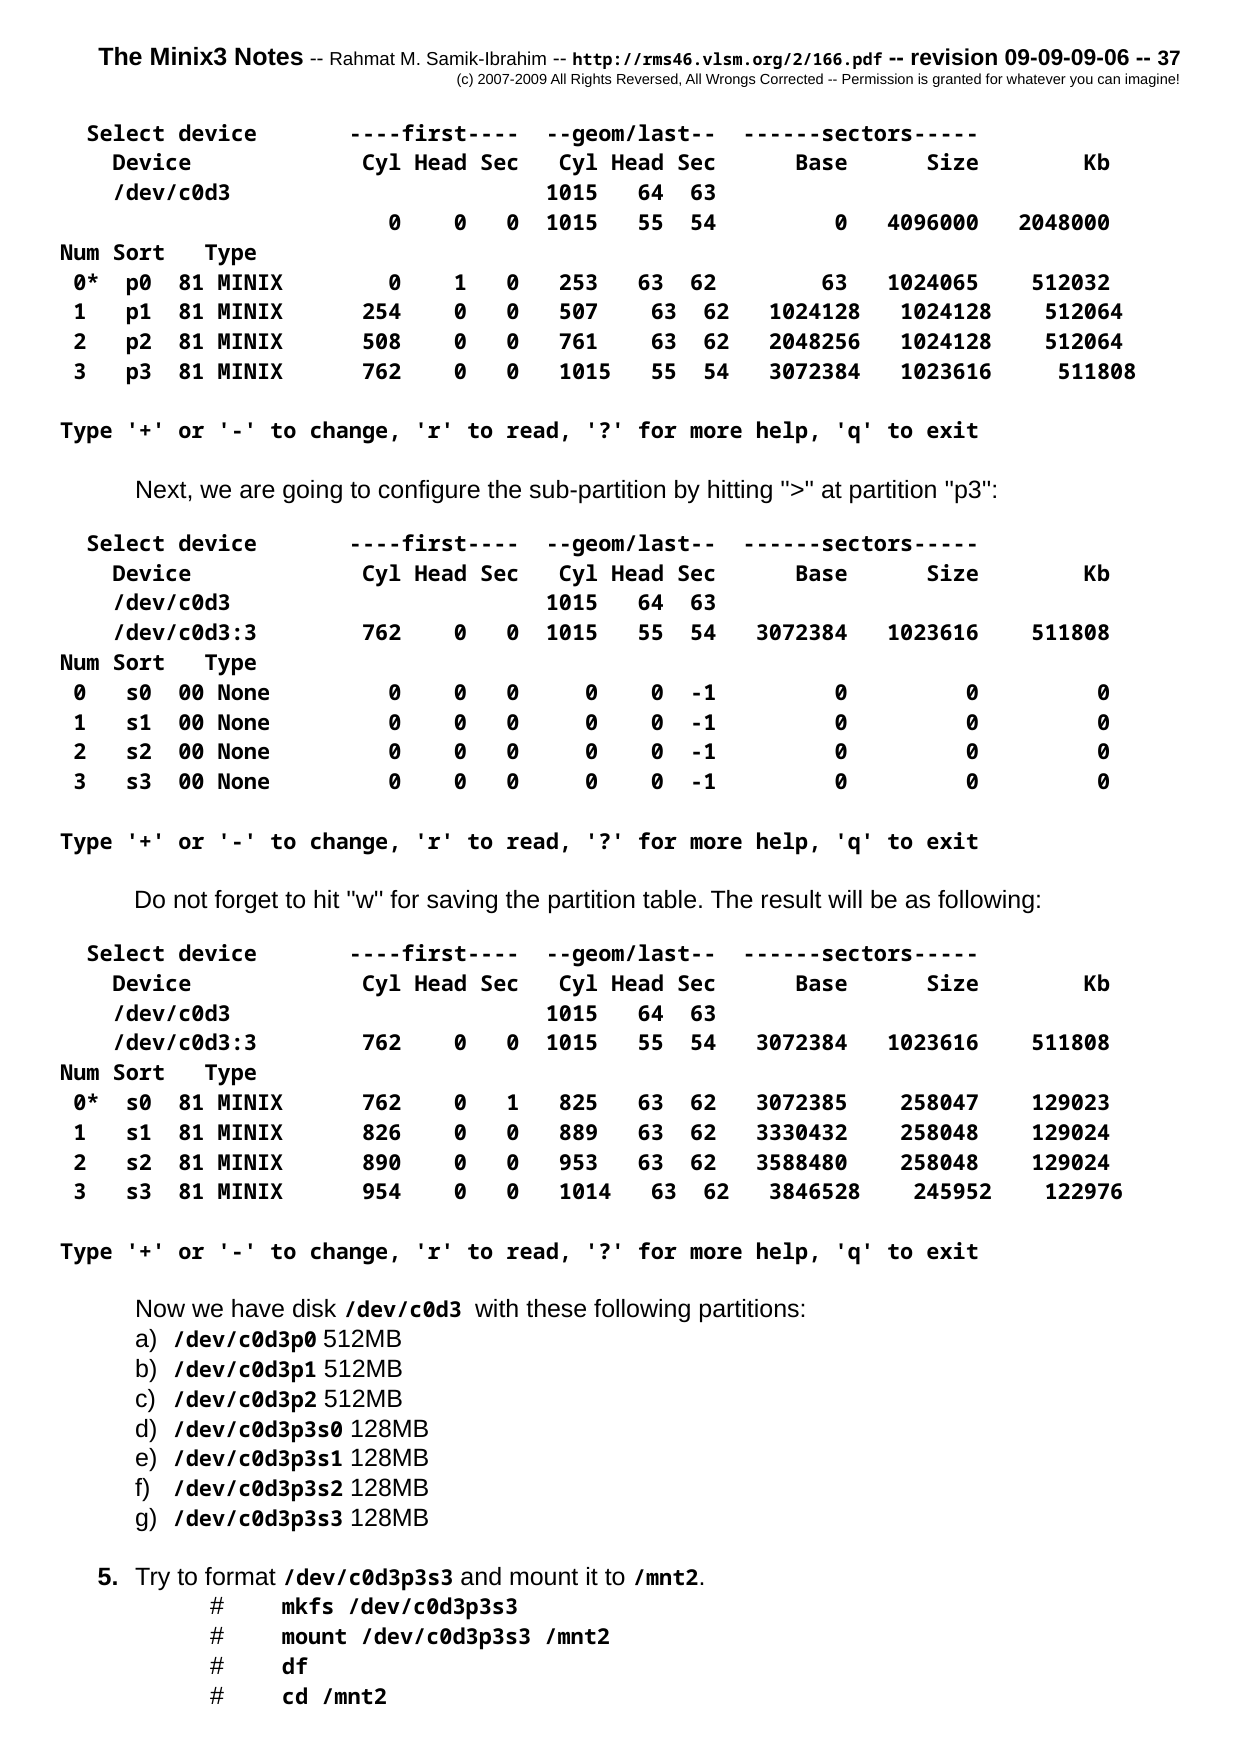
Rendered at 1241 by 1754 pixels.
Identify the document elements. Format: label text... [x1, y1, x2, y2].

list Type '+' or '-' to change, 'r' to read, '?' for more help, 'q' to exit [60, 826, 1181, 855]
list # df [172, 1651, 1181, 1681]
list 3 s3 81 MINIX 954 0 0 1014 63 62 3846528 245952 122976 [60, 1176, 1181, 1206]
list # mount /dev/c0d3p3s3 /mnt2 [172, 1621, 1181, 1651]
list Num Sort Type [60, 647, 1181, 677]
list Next, we are going to configure the sub-partition by hitting ''>'' at partition ''p3'': [97, 475, 1181, 504]
list 1 p1 81 MINIX 254 0 0 507 63 62 1024128 1024128 512064 [60, 296, 1181, 326]
list 3 s3 00 None 0 0 0 0 0 -1 0 0 0 [60, 766, 1181, 796]
list Type '+' or '-' to change, 'r' to read, '?' for more help, 'q' to exit [60, 1236, 1181, 1266]
list Num Sort Type [60, 1057, 1181, 1087]
list /dev/c0d3 1015 64 63 [60, 587, 1181, 617]
list /dev/c0d3p3s1 128MB [135, 1443, 1181, 1473]
list /dev/c0d3p3s2 128MB [135, 1473, 1181, 1503]
list Do not forget to hit ''w'' for saving the partition table. The result will be as following: [60, 885, 1181, 914]
list Num Sort Type [60, 237, 1181, 266]
list 0* p0 81 MINIX 0 1 0 253 63 62 63 1024065 512032 [60, 266, 1181, 296]
list 2 p2 81 MINIX 508 0 0 761 63 62 2048256 1024128 512064 [60, 326, 1181, 356]
list Select device ----first---- --geom/last-- ------sectors----- [60, 117, 1181, 147]
list /dev/c0d3p1 512MB [135, 1354, 1181, 1384]
list 1 s1 81 MINIX 826 0 0 889 63 62 3330432 258048 129024 [60, 1117, 1181, 1146]
list Device Cyl Head Sec Cyl Head Sec Base Size Kb [60, 557, 1181, 587]
list Type '+' or '-' to change, 'r' to read, '?' for more help, 'q' to exit [60, 415, 1181, 445]
list 0 s0 00 None 0 0 0 0 0 -1 0 0 0 [60, 677, 1181, 706]
list /dev/c0d3 1015 64 63 [60, 997, 1181, 1027]
list /dev/c0d3p2 512MB [135, 1384, 1181, 1413]
list Select device ----first---- --geom/last-- ------sectors----- [60, 528, 1181, 557]
list /dev/c0d3:3 762 0 0 1015 55 54 3072384 1023616 511808 [60, 1027, 1181, 1057]
list /dev/c0d3p3s3 128MB [135, 1503, 1181, 1533]
list # cd /mnt2 [172, 1681, 1181, 1710]
list 2 s2 81 MINIX 890 0 0 953 63 62 3588480 258048 129024 [60, 1146, 1181, 1176]
list Device Cyl Head Sec Cyl Head Sec Base Size Kb [60, 968, 1181, 997]
list # mkfs /dev/c0d3p3s3 [172, 1591, 1181, 1621]
list 2 s2 00 None 0 0 0 0 0 -1 0 0 0 [60, 736, 1181, 766]
list /dev/c0d3p0 512MB [135, 1324, 1181, 1354]
list Select device ----first---- --geom/last-- ------sectors----- [60, 938, 1181, 968]
list 1 s1 00 None 0 0 0 0 0 -1 0 0 0 [60, 706, 1181, 736]
list Try to format /dev/c0d3p3s3 and mount it to /mnt2. [97, 1561, 1181, 1591]
list Now we have disk /dev/c0d3 with these following partitions: [97, 1294, 1181, 1324]
list /dev/c0d3:3 762 0 0 1015 55 54 3072384 1023616 511808 [60, 617, 1181, 647]
list 0* s0 81 MINIX 762 0 1 825 63 62 3072385 258047 129023 [60, 1087, 1181, 1117]
list /dev/c0d3 1015 64 63 [60, 177, 1181, 207]
list Device Cyl Head Sec Cyl Head Sec Base Size Kb [60, 147, 1181, 177]
list 3 p3 81 MINIX 762 0 0 1015 55 54 3072384 1023616 511808 [60, 356, 1181, 386]
list 0 0 0 1015 55 54 0 4096000 2048000 [60, 207, 1181, 237]
list /dev/c0d3p3s0 128MB [135, 1413, 1181, 1443]
